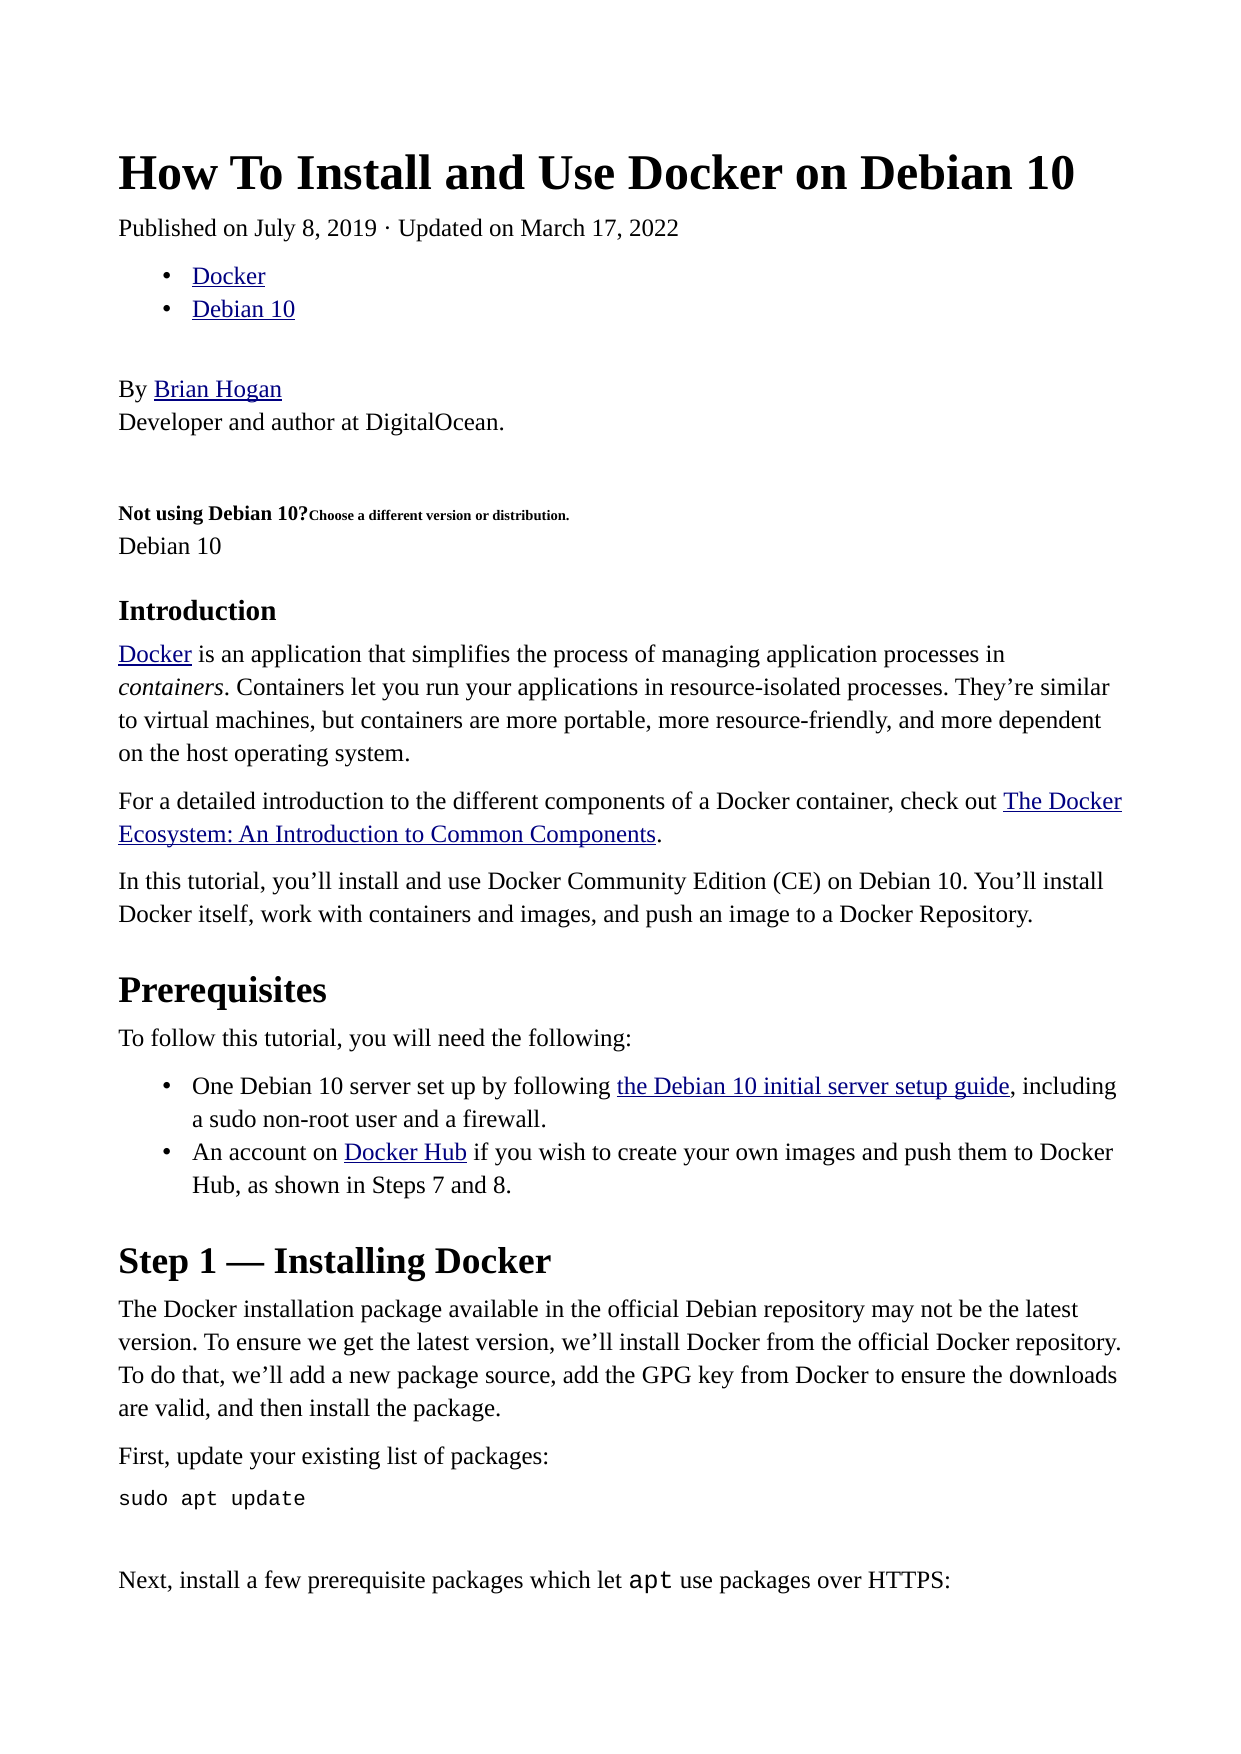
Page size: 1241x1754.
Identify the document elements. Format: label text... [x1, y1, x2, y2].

text By Brian Hogan [118, 374, 1122, 403]
subtitle Introduction [118, 593, 1122, 627]
subtitle Not using Debian 10?Choose a different version or distribution. [118, 501, 1122, 524]
subtitle Prerequisites [118, 968, 1122, 1011]
list Docker [162, 261, 1122, 289]
text Developer and author at DigitalOcean. [118, 407, 1122, 436]
subtitle How To Install and Use Docker on Debian 10 [118, 143, 1122, 201]
text To follow this tutorial, you will need the following: [118, 1023, 1122, 1052]
text The Docker installation package available in the official Debian repository may not be the latest version. To ensure we get the latest version, we’ll install Docker from the official Docker repository. To do that, we’ll add a new package source, add the GPG key from Docker to ensure the downloads are valid, and then install the package. [118, 1294, 1122, 1422]
text Docker is an application that simplifies the process of managing application processes in containers. Containers let you run your applications in resource-isolated processes. They’re similar to virtual machines, but containers are more portable, more resource-friendly, and more dependent on the host operating system. [118, 639, 1122, 767]
list An account on Docker Hub if you wish to create your own images and push them to Docker Hub, as shown in Steps 7 and 8. [162, 1137, 1122, 1199]
text First, update your existing list of packages: [118, 1441, 1122, 1469]
text For a detailed introduction to the different components of a Docker container, check out The Docker Ecosystem: An Introduction to Common Components. [118, 786, 1122, 847]
text In this tutorial, you’ll install and use Docker Community Edition (CE) on Debian 10. You’ll install Docker itself, work with containers and images, and push an image to a Docker Repository. [118, 866, 1122, 928]
list Debian 10 [162, 294, 1122, 322]
text Published on July 8, 2019 · Updated on March 17, 2022 [118, 213, 1122, 242]
subtitle Step 1 — Installing Docker [118, 1238, 1122, 1282]
text sudo apt update [118, 1488, 1122, 1512]
text Next, install a few prerequisite packages which let apt use packages over HTTPS: [118, 1565, 1122, 1596]
list One Debian 10 server set up by following the Debian 10 initial server setup guide, including a sudo non-root user and a firewall. [162, 1071, 1122, 1133]
text Debian 10 [118, 531, 1122, 559]
